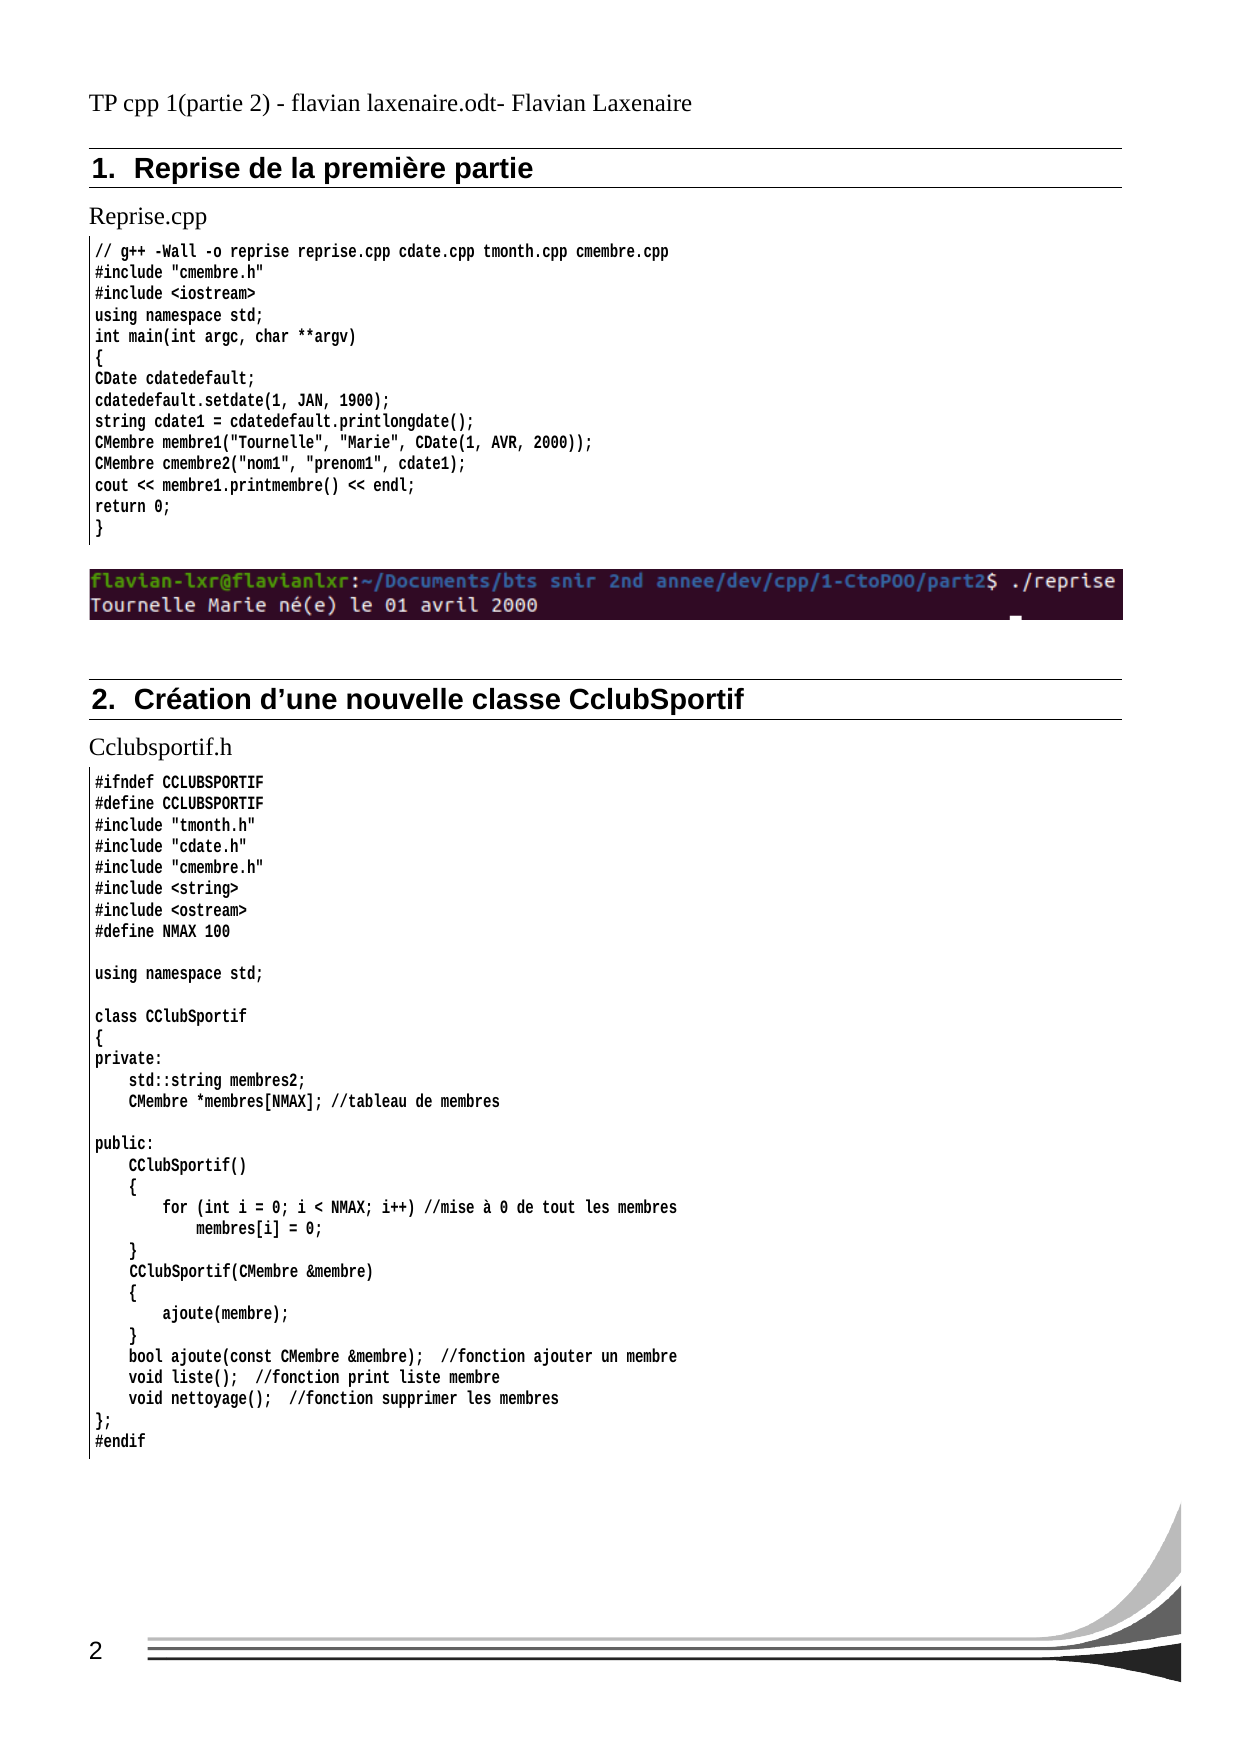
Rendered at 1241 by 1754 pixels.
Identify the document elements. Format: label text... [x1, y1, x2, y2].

text #endif [90, 1432, 1122, 1459]
text for (int i = 0; i < NMAX; i++) //mise à 0 de tout les membres [90, 1198, 1122, 1219]
text #include "cmembre.h" [90, 263, 1122, 284]
text #include <string> [90, 879, 1122, 900]
text #include <iostream> [90, 284, 1122, 305]
text return 0; [90, 497, 1122, 518]
text ajoute(membre); [90, 1304, 1122, 1325]
subtitle Création d’une nouvelle classe CclubSportif [88, 680, 1122, 720]
text Cclubsportif.h [88, 732, 1122, 761]
text int main(int argc, char **argv) [90, 327, 1122, 348]
text Reprise.cpp [88, 201, 1122, 230]
text #include "cdate.h" [90, 837, 1122, 858]
text using namespace std; [90, 964, 1122, 985]
text cout << membre1.printmembre() << endl; [90, 475, 1122, 497]
text { [90, 1028, 1122, 1049]
text CMembre membre1("Tournelle", "Marie", CDate(1, AVR, 2000)); [90, 433, 1122, 454]
text CDate cdatedefault; [90, 369, 1122, 390]
subtitle Reprise de la première partie [88, 149, 1122, 188]
text membres[i] = 0; [90, 1219, 1122, 1240]
text #include "cmembre.h" [90, 858, 1122, 879]
text #ifndef CCLUBSPORTIF [90, 767, 1122, 794]
text CMembre cmembre2("nom1", "prenom1", cdate1); [90, 454, 1122, 475]
text } [90, 1325, 1122, 1347]
text class CClubSportif [90, 1007, 1122, 1028]
text #define NMAX 100 [90, 922, 1122, 943]
text private: [90, 1049, 1122, 1070]
text void nettoyage(); //fonction supprimer les membres [90, 1389, 1122, 1410]
picture [147, 1500, 1182, 1683]
text CMembre *membres[NMAX]; //tableau de membres [90, 1092, 1122, 1113]
text } [90, 1240, 1122, 1262]
text bool ajoute(const CMembre &membre); //fonction ajouter un membre [90, 1347, 1122, 1368]
text using namespace std; [90, 305, 1122, 327]
text #include "tmonth.h" [90, 815, 1122, 837]
picture [89, 569, 1123, 620]
text #define CCLUBSPORTIF [90, 794, 1122, 815]
text std::string membres2; [90, 1070, 1122, 1092]
text void liste(); //fonction print liste membre [90, 1368, 1122, 1389]
text { [90, 1283, 1122, 1304]
text cdatedefault.setdate(1, JAN, 1900); [90, 390, 1122, 412]
text #include <ostream> [90, 900, 1122, 922]
text CClubSportif() [90, 1155, 1122, 1177]
text string cdate1 = cdatedefault.printlongdate(); [90, 412, 1122, 433]
text CClubSportif(CMembre &membre) [90, 1262, 1122, 1283]
text // g++ -Wall -o reprise reprise.cpp cdate.cpp tmonth.cpp cmembre.cpp [90, 236, 1122, 263]
text public: [90, 1134, 1122, 1155]
text { [90, 1177, 1122, 1198]
text { [90, 348, 1122, 369]
text } [90, 518, 1122, 545]
text }; [90, 1410, 1122, 1432]
